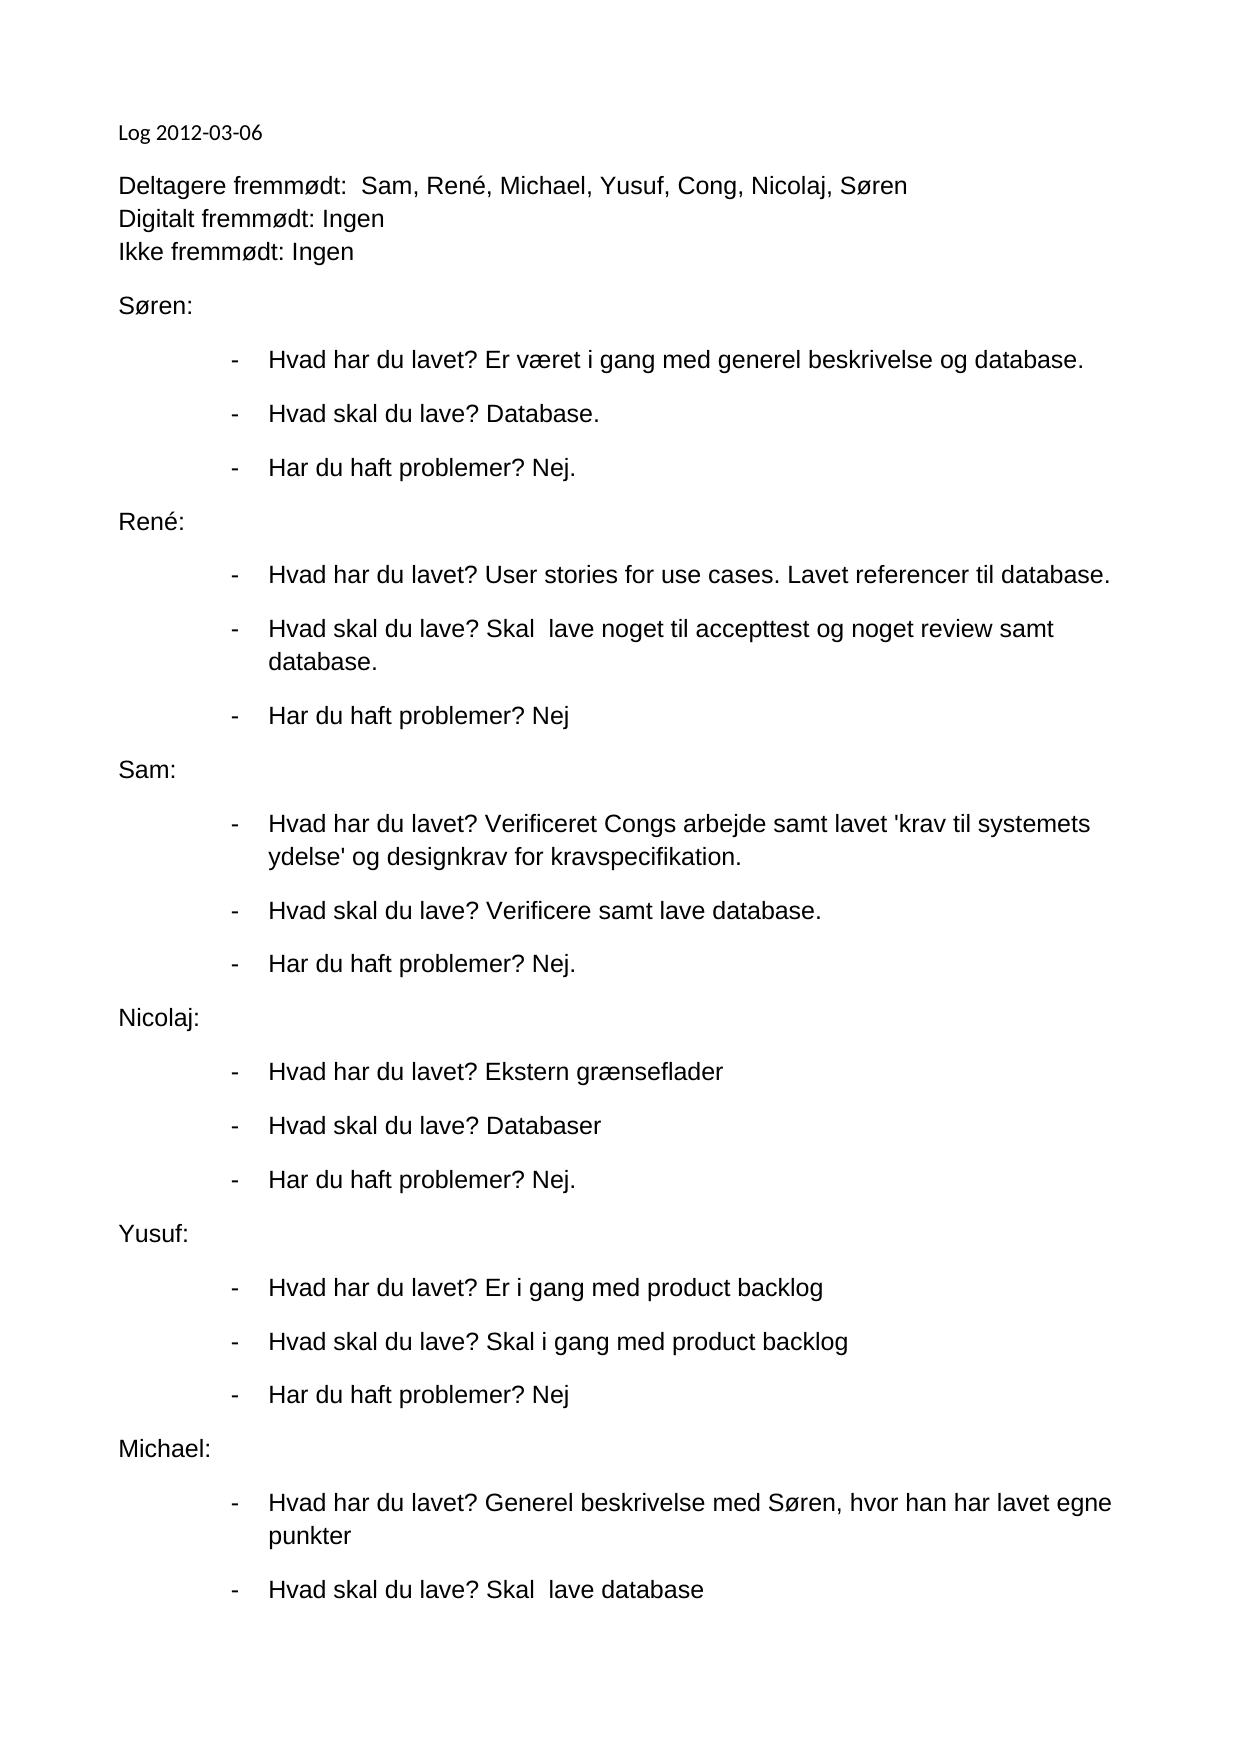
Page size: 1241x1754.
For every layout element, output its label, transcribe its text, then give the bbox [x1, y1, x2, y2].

list Har du haft problemer? Nej. [231, 453, 1122, 481]
text Log 2012-03-06 [118, 118, 1122, 146]
text Sam: [118, 755, 1122, 784]
list Hvad har du lavet? Verificeret Congs arbejde samt lavet 'krav til systemets ydelse' og designkrav for kravspecifikation. [231, 809, 1122, 871]
list Hvad skal du lave? Skal i gang med product backlog [231, 1326, 1122, 1355]
text Yusuf: [118, 1219, 1122, 1247]
list Har du haft problemer? Nej [231, 1380, 1122, 1409]
list Hvad skal du lave? Skal lave noget til accepttest og noget review samt database. [231, 614, 1122, 676]
text Søren: [118, 291, 1122, 320]
list Hvad har du lavet? Er været i gang med generel beskrivelse og database. [231, 345, 1122, 374]
list Hvad skal du lave? Skal lave database [231, 1575, 1122, 1604]
list Hvad skal du lave? Verificere samt lave database. [231, 896, 1122, 924]
list Har du haft problemer? Nej [231, 701, 1122, 730]
list Har du haft problemer? Nej. [231, 949, 1122, 978]
list Hvad har du lavet? User stories for use cases. Lavet referencer til database. [231, 560, 1122, 589]
list Hvad skal du lave? Database. [231, 399, 1122, 427]
text René: [118, 506, 1122, 535]
list Har du haft problemer? Nej. [231, 1165, 1122, 1194]
list Hvad har du lavet? Er i gang med product backlog [231, 1273, 1122, 1301]
text Nicolaj: [118, 1003, 1122, 1032]
list Hvad har du lavet? Generel beskrivelse med Søren, hvor han har lavet egne punkter [231, 1488, 1122, 1550]
text Michael: [118, 1434, 1122, 1463]
text Deltagere fremmødt: Sam, René, Michael, Yusuf, Cong, Nicolaj, Søren Digitalt fremmødt: Ingen Ikke fremmødt: Ingen [118, 171, 1122, 266]
list Hvad har du lavet? Ekstern grænseflader [231, 1057, 1122, 1086]
list Hvad skal du lave? Databaser [231, 1111, 1122, 1140]
